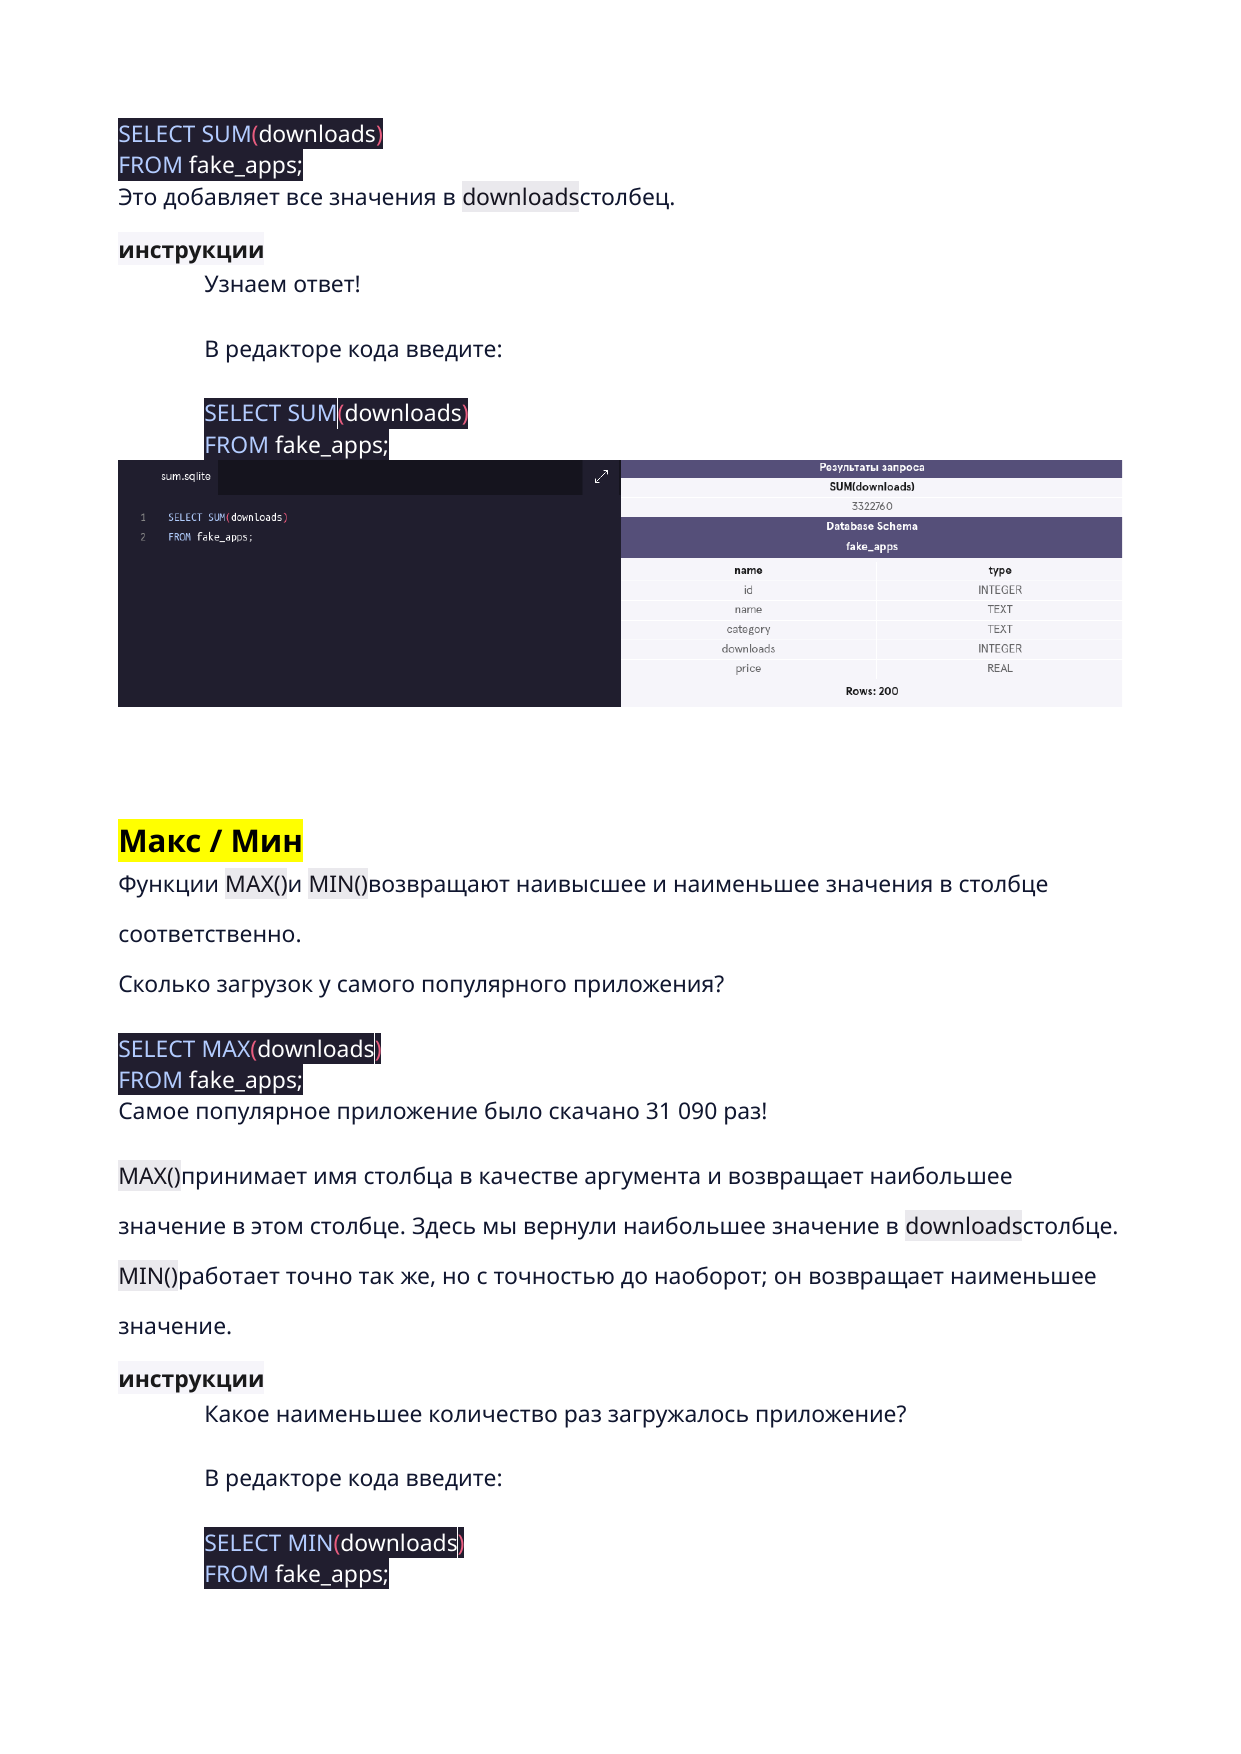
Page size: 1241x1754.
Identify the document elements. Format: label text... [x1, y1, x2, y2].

text В редакторе кода введите: [204, 333, 1122, 364]
text SELECT SUM(downloads) [118, 118, 1122, 149]
text FROM fake_apps; [118, 149, 1122, 181]
text Узнаем ответ! [204, 268, 1122, 299]
text SELECT MAX(downloads) [118, 1033, 1122, 1064]
text Это добавляет все значения в downloadsстолбец. [118, 181, 1122, 212]
text FROM fake_apps; [204, 429, 1122, 460]
text MAX()принимает имя столбца в качестве аргумента и возвращает наибольшее значение в этом столбце. Здесь мы вернули наибольшее значение в downloadsстолбце. [118, 1160, 1122, 1241]
text Какое наименьшее количество раз загружалось приложение? [204, 1397, 1122, 1429]
text MIN()работает точно так же, но с точностью до наоборот; он возвращает наименьшее значение. [118, 1260, 1122, 1341]
subtitle инструкции [118, 231, 1122, 265]
text SELECT SUM(downloads) [204, 397, 1122, 429]
text Сколько загрузок у самого популярного приложения? [118, 968, 1122, 999]
picture [118, 460, 1123, 707]
text Самое популярное приложение было скачано 31 090 раз! [118, 1095, 1122, 1127]
text FROM fake_apps; [118, 1064, 1122, 1095]
subtitle инструкции [118, 1360, 1122, 1394]
text SELECT MIN(downloads) [204, 1527, 1122, 1558]
text В редакторе кода введите: [204, 1462, 1122, 1493]
text FROM fake_apps; [204, 1558, 1122, 1589]
text Макс / Мин [118, 819, 1122, 862]
text Функции MAX()и MIN()возвращают наивысшее и наименьшее значения в столбце соответственно. [118, 868, 1122, 949]
